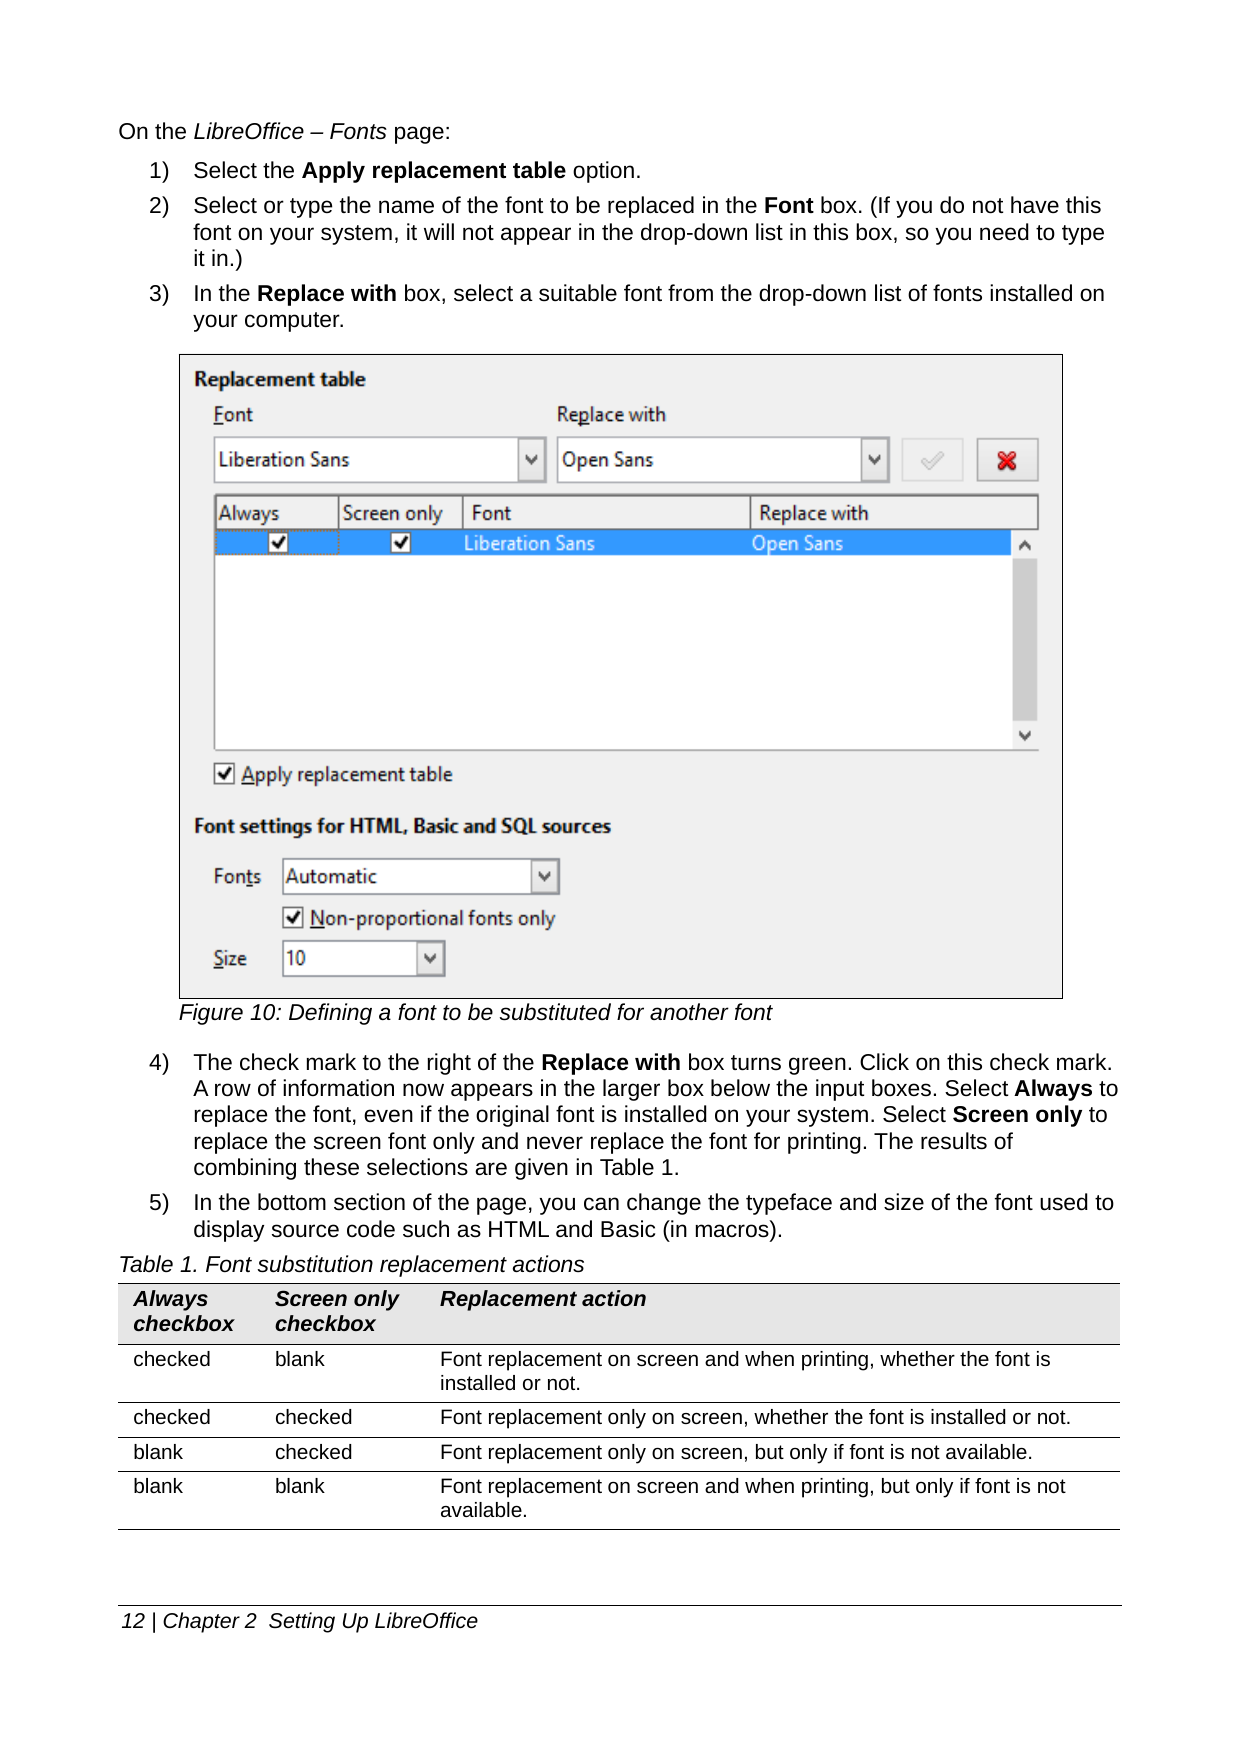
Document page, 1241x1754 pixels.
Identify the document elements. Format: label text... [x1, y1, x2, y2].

table_header Always checkbox [118, 1284, 260, 1344]
list Select the Apply replacement table option. [169, 157, 1122, 183]
list In the Replace with box, select a suitable font from the drop-down list of fonts installed on your computer. [169, 280, 1122, 333]
list The check mark to the right of the Replace with box turns green. Click on this check mark. A row of information now appears in the larger box below the input boxes. Select Always to replace the font, even if the original font is installed on your system. Select Screen only to replace the screen font only and never replace the font for printing. The results of combining these selections are given in Table 1. [169, 1048, 1122, 1180]
table_cell Font replacement on screen and when printing, but only if font is not available. [425, 1472, 1120, 1529]
table_cell blank [118, 1438, 260, 1471]
table_cell blank [260, 1472, 425, 1529]
table_cell checked [118, 1345, 260, 1402]
table_cell blank [118, 1472, 260, 1529]
table_cell Font replacement only on screen, but only if font is not available. [425, 1438, 1120, 1471]
table_cell Font replacement on screen and when printing, whether the font is installed or not. [425, 1345, 1120, 1402]
table_cell checked [118, 1403, 260, 1437]
table_cell checked [260, 1403, 425, 1437]
list Select or type the name of the font to be replaced in the Font box. (If you do not have this font on your system, it will not appear in the drop-down list in this box, so you need to type it in.) [169, 192, 1122, 271]
text Figure 10: Defining a font to be substituted for another font [178, 999, 1062, 1025]
table_cell Font replacement only on screen, whether the font is installed or not. [425, 1403, 1120, 1437]
picture [180, 355, 1062, 998]
table_cell blank [260, 1345, 425, 1402]
table_header Screen only checkbox [260, 1284, 425, 1344]
table_header Replacement action [425, 1284, 1120, 1344]
text Table 1. Font substitution replacement actions [118, 1251, 1122, 1277]
table_cell checked [260, 1438, 425, 1471]
text On the LibreOffice – Fonts page: [118, 118, 1122, 144]
list In the bottom section of the page, you can change the typeface and size of the font used to display source code such as HTML and Basic (in macros). [169, 1189, 1122, 1242]
